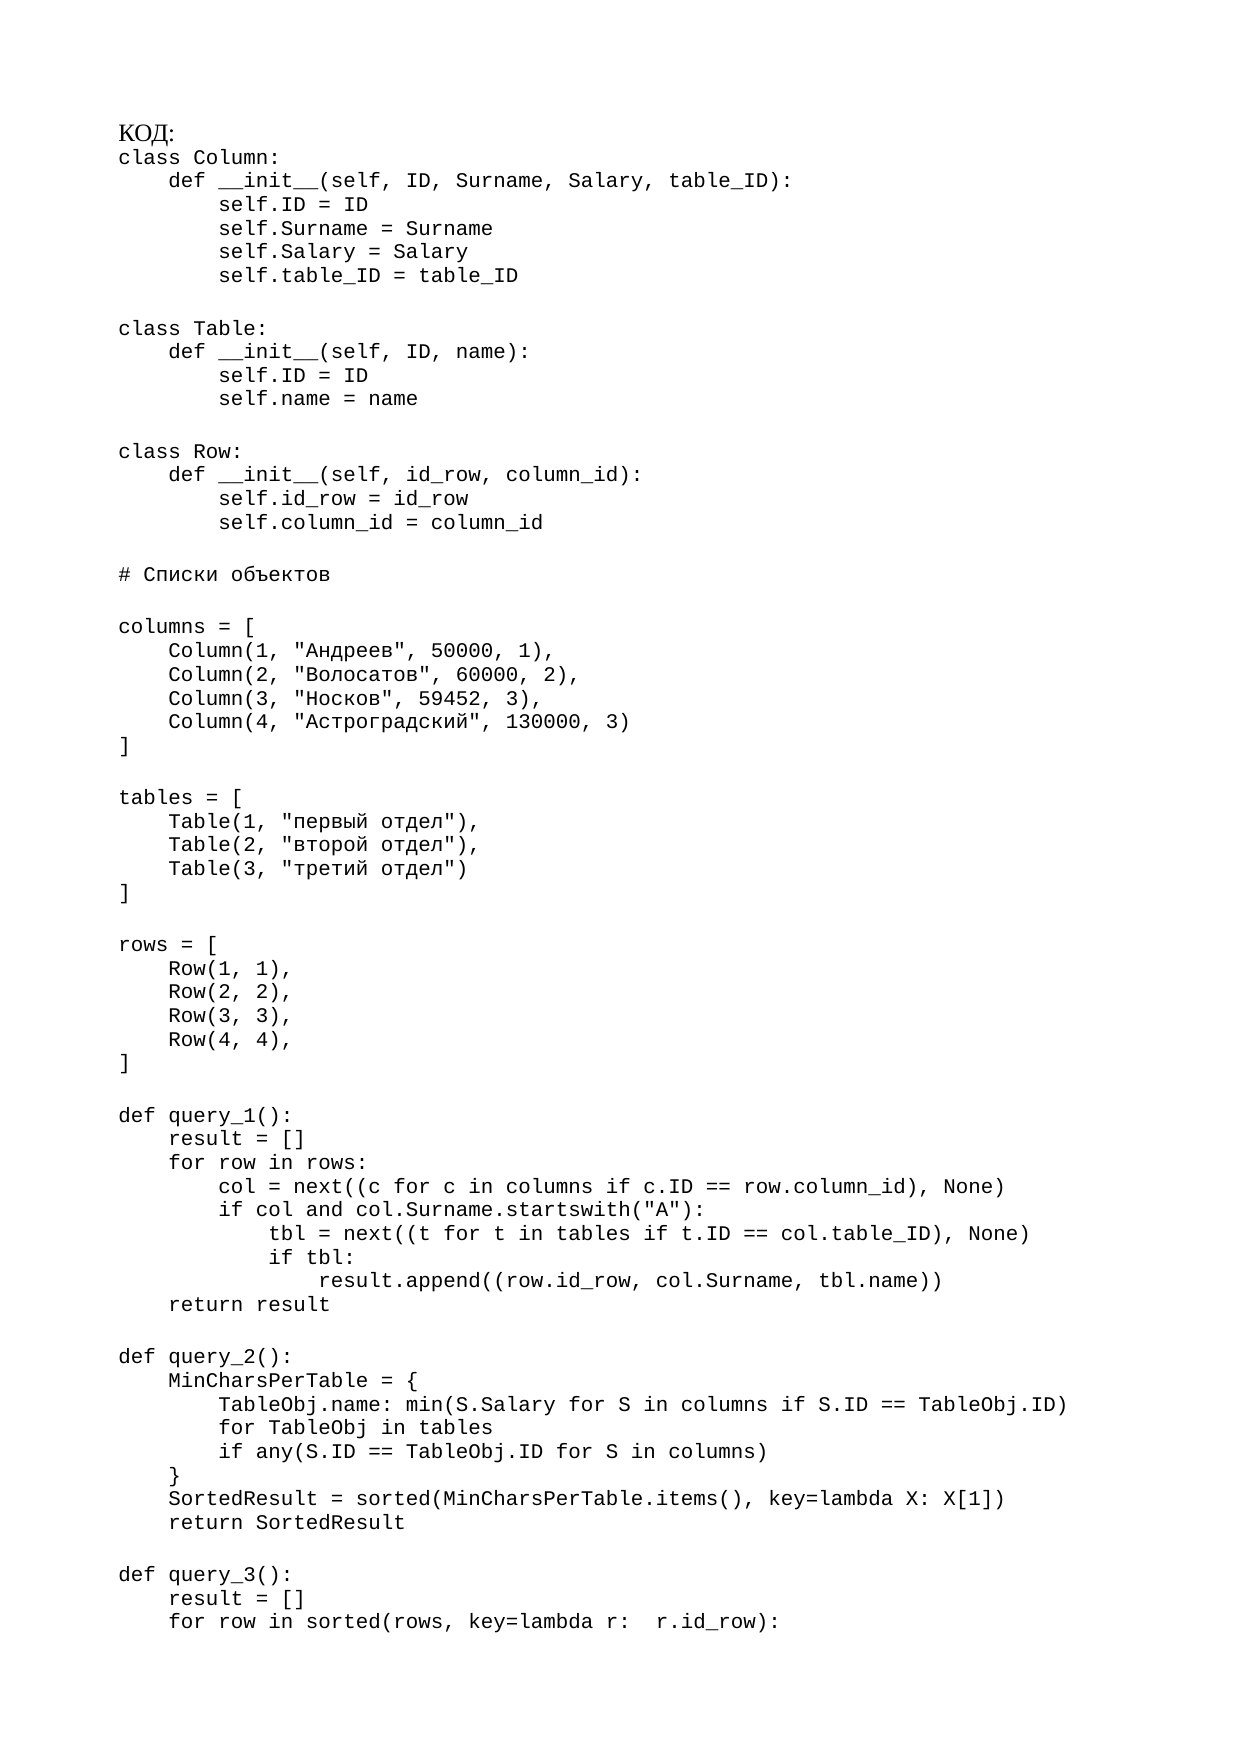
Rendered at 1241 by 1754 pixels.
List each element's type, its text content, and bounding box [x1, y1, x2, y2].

text Column(2, "Волосатов", 60000, 2), [118, 664, 1122, 687]
text def __init__(self, id_row, column_id): [118, 464, 1122, 488]
text result.append((row.id_row, col.Surname, tbl.name)) [118, 1270, 1122, 1294]
text self.column_id = column_id [118, 512, 1122, 535]
text class Table: [118, 317, 1122, 341]
text columns = [ [118, 617, 1122, 640]
text Table(2, "второй отдел"), [118, 834, 1122, 858]
text for row in sorted(rows, key=lambda r: r.id_row): [118, 1612, 1122, 1635]
text self.ID = ID [118, 365, 1122, 388]
text def query_1(): [118, 1105, 1122, 1128]
text if tbl: [118, 1247, 1122, 1270]
text result = [] [118, 1588, 1122, 1612]
text Row(4, 4), [118, 1029, 1122, 1052]
text rows = [ [118, 934, 1122, 958]
text ] [118, 1052, 1122, 1076]
text if any(S.ID == TableObj.ID for S in columns) [118, 1441, 1122, 1464]
text result = [] [118, 1128, 1122, 1152]
text self.name = name [118, 388, 1122, 412]
text КОД: class Column: [118, 118, 1122, 171]
text def query_3(): [118, 1564, 1122, 1588]
text self.Salary = Salary [118, 241, 1122, 265]
text return SortedResult [118, 1512, 1122, 1536]
text Column(3, "Носков", 59452, 3), [118, 687, 1122, 711]
text Table(3, "третий отдел") [118, 858, 1122, 882]
text for row in rows: [118, 1152, 1122, 1176]
text MinCharsPerTable = { [118, 1370, 1122, 1394]
text ] [118, 882, 1122, 905]
text def query_2(): [118, 1346, 1122, 1370]
text return result [118, 1294, 1122, 1318]
text col = next((c for c in columns if c.ID == row.column_id), None) [118, 1176, 1122, 1199]
text def __init__(self, ID, name): [118, 341, 1122, 365]
text self.id_row = id_row [118, 488, 1122, 512]
text TableObj.name: min(S.Salary for S in columns if S.ID == TableObj.ID) [118, 1394, 1122, 1417]
text # Списки объектов [118, 564, 1122, 588]
text Row(2, 2), [118, 981, 1122, 1005]
text ] [118, 735, 1122, 758]
text if col and col.Surname.startswith("А"): [118, 1199, 1122, 1223]
text Column(4, "Астроградский", 130000, 3) [118, 711, 1122, 735]
text tbl = next((t for t in tables if t.ID == col.table_ID), None) [118, 1223, 1122, 1247]
text Row(3, 3), [118, 1005, 1122, 1029]
text def __init__(self, ID, Surname, Salary, table_ID): [118, 171, 1122, 194]
text self.ID = ID [118, 194, 1122, 218]
text Table(1, "первый отдел"), [118, 811, 1122, 834]
text class Row: [118, 441, 1122, 464]
text Column(1, "Андреев", 50000, 1), [118, 640, 1122, 664]
text Row(1, 1), [118, 958, 1122, 981]
text tables = [ [118, 787, 1122, 811]
text self.table_ID = table_ID [118, 265, 1122, 289]
text self.Surname = Surname [118, 218, 1122, 241]
text SortedResult = sorted(MinCharsPerTable.items(), key=lambda X: X[1]) [118, 1488, 1122, 1512]
text } [118, 1464, 1122, 1488]
text for TableObj in tables [118, 1417, 1122, 1441]
